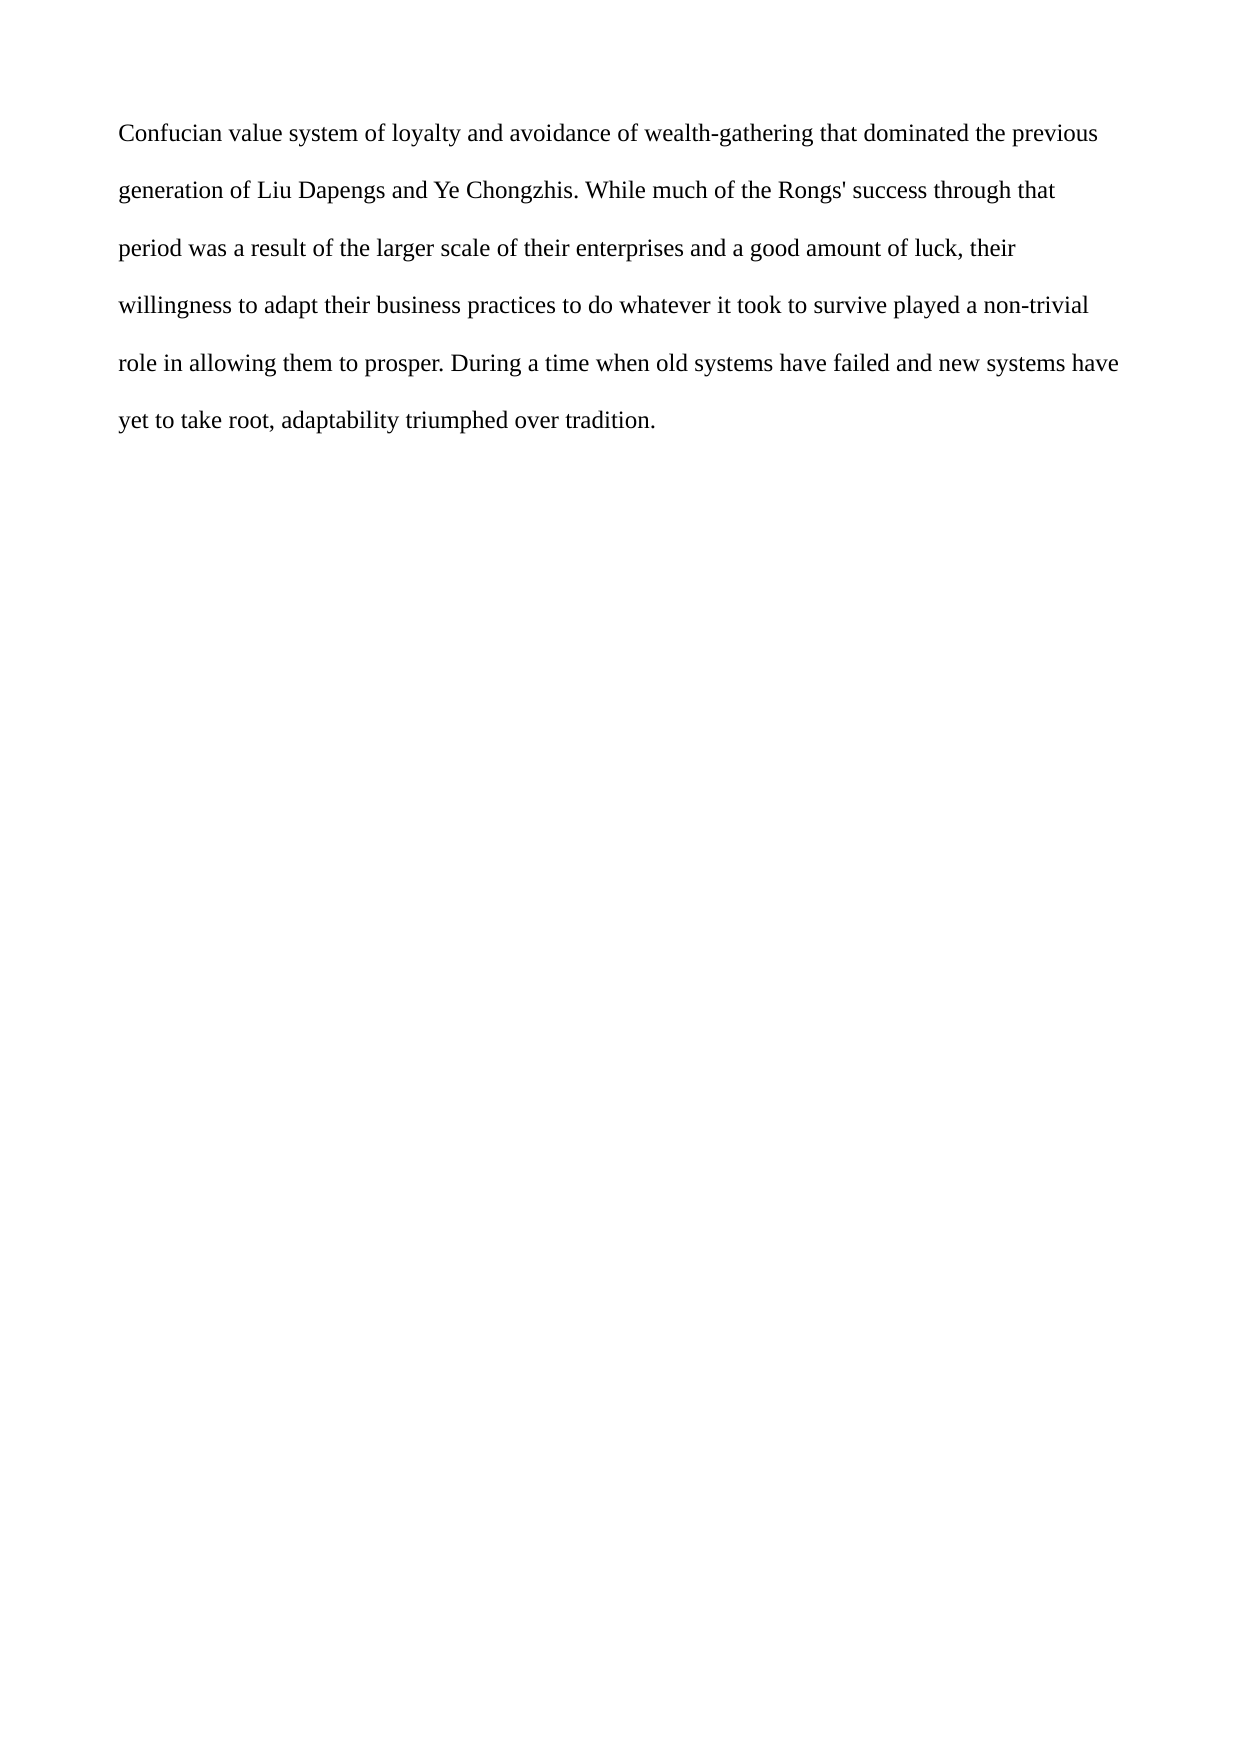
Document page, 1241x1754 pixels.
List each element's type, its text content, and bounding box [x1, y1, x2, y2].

text Confucian value system of loyalty and avoidance of wealth-gathering that dominated the previous generation of Liu Dapengs and Ye Chongzhis. While much of the Rongs' success through that period was a result of the larger scale of their enterprises and a good amount of luck, their willingness to adapt their business practices to do whatever it took to survive played a non-trivial role in allowing them to prosper. During a time when old systems have failed and new systems have yet to take root, adaptability triumphed over tradition. [118, 118, 1122, 434]
